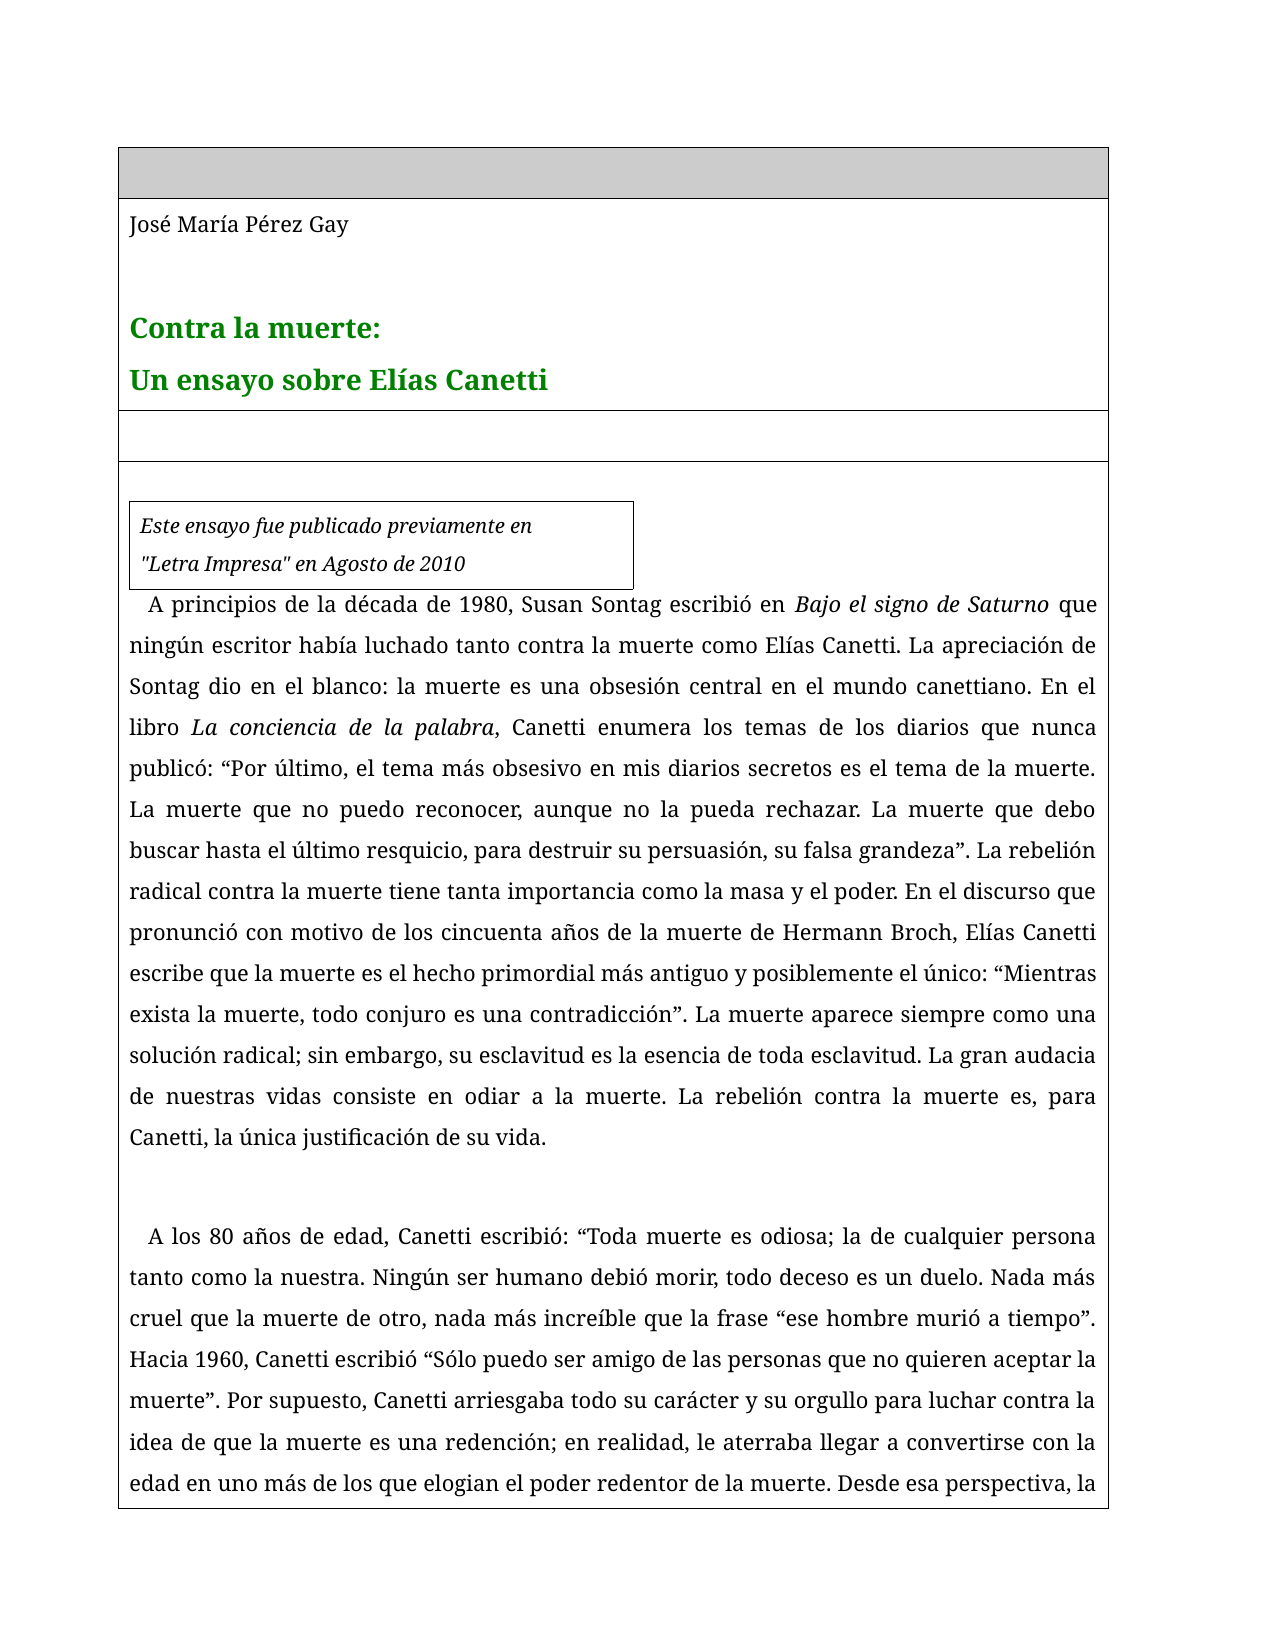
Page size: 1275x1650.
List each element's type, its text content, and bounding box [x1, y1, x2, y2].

table_header [119, 148, 1108, 198]
table_cell José María Pérez Gay Contra la muerte: Un ensayo sobre Elías Canetti [119, 199, 1108, 410]
table_header Este ensayo fue publicado previamente en "Letra Impresa" en Agosto de 2010 [130, 502, 633, 588]
table_cell [119, 411, 1108, 461]
table_cell A principios de la década de 1980, Susan Sontag escribió en Bajo el signo de Saturno que ningún escritor había luchado tanto contra la muerte como Elías Canetti. La apreciación de Sontag dio en el blanco: la muerte es una obsesión central en el mundo canettiano. En el libro La conciencia de la palabra, Canetti enumera los temas de los diarios que nunca publicó: “Por último, el tema más obsesivo en mis diarios secretos es el tema de la muerte. La muerte que no puedo reconocer, aunque no la pueda rechazar. La muerte que debo buscar hasta el último resquicio, para destruir su persuasión, su falsa grandeza”. La rebelión radical contra la muerte tiene tanta importancia como la masa y el poder. En el discurso que pronunció con motivo de los cincuenta años de la muerte de Hermann Broch, Elías Canetti escribe que la muerte es el hecho primordial más antiguo y posiblemente el único: “Mientras exista la muerte, todo conjuro es una contradicción”. La muerte aparece siempre como una solución radical; sin embargo, su esclavitud es la esencia de toda esclavitud. La gran audacia de nuestras vidas consiste en odiar a la muerte. La rebelión contra la muerte es, para Canetti, la única justificación de su vida. A los 80 años de edad, Canetti escribió: “Toda muerte es odiosa; la de cualquier persona tanto como la nuestra. Ningún ser humano debió morir, todo deceso es un duelo. Nada más cruel que la muerte de otro, nada más increíble que la frase “ese hombre murió a tiempo”. Hacia 1960, Canetti escribió “Sólo puedo ser amigo de las personas que no quieren aceptar la muerte”. Por supuesto, Canetti arriesgaba todo su carácter y su orgullo para luchar contra la idea de que la muerte es una redención; en realidad, le aterraba llegar a convertirse con la edad en uno más de los que elogian el poder redentor de la muerte. Desde esa perspectiva, la [119, 462, 1108, 1508]
